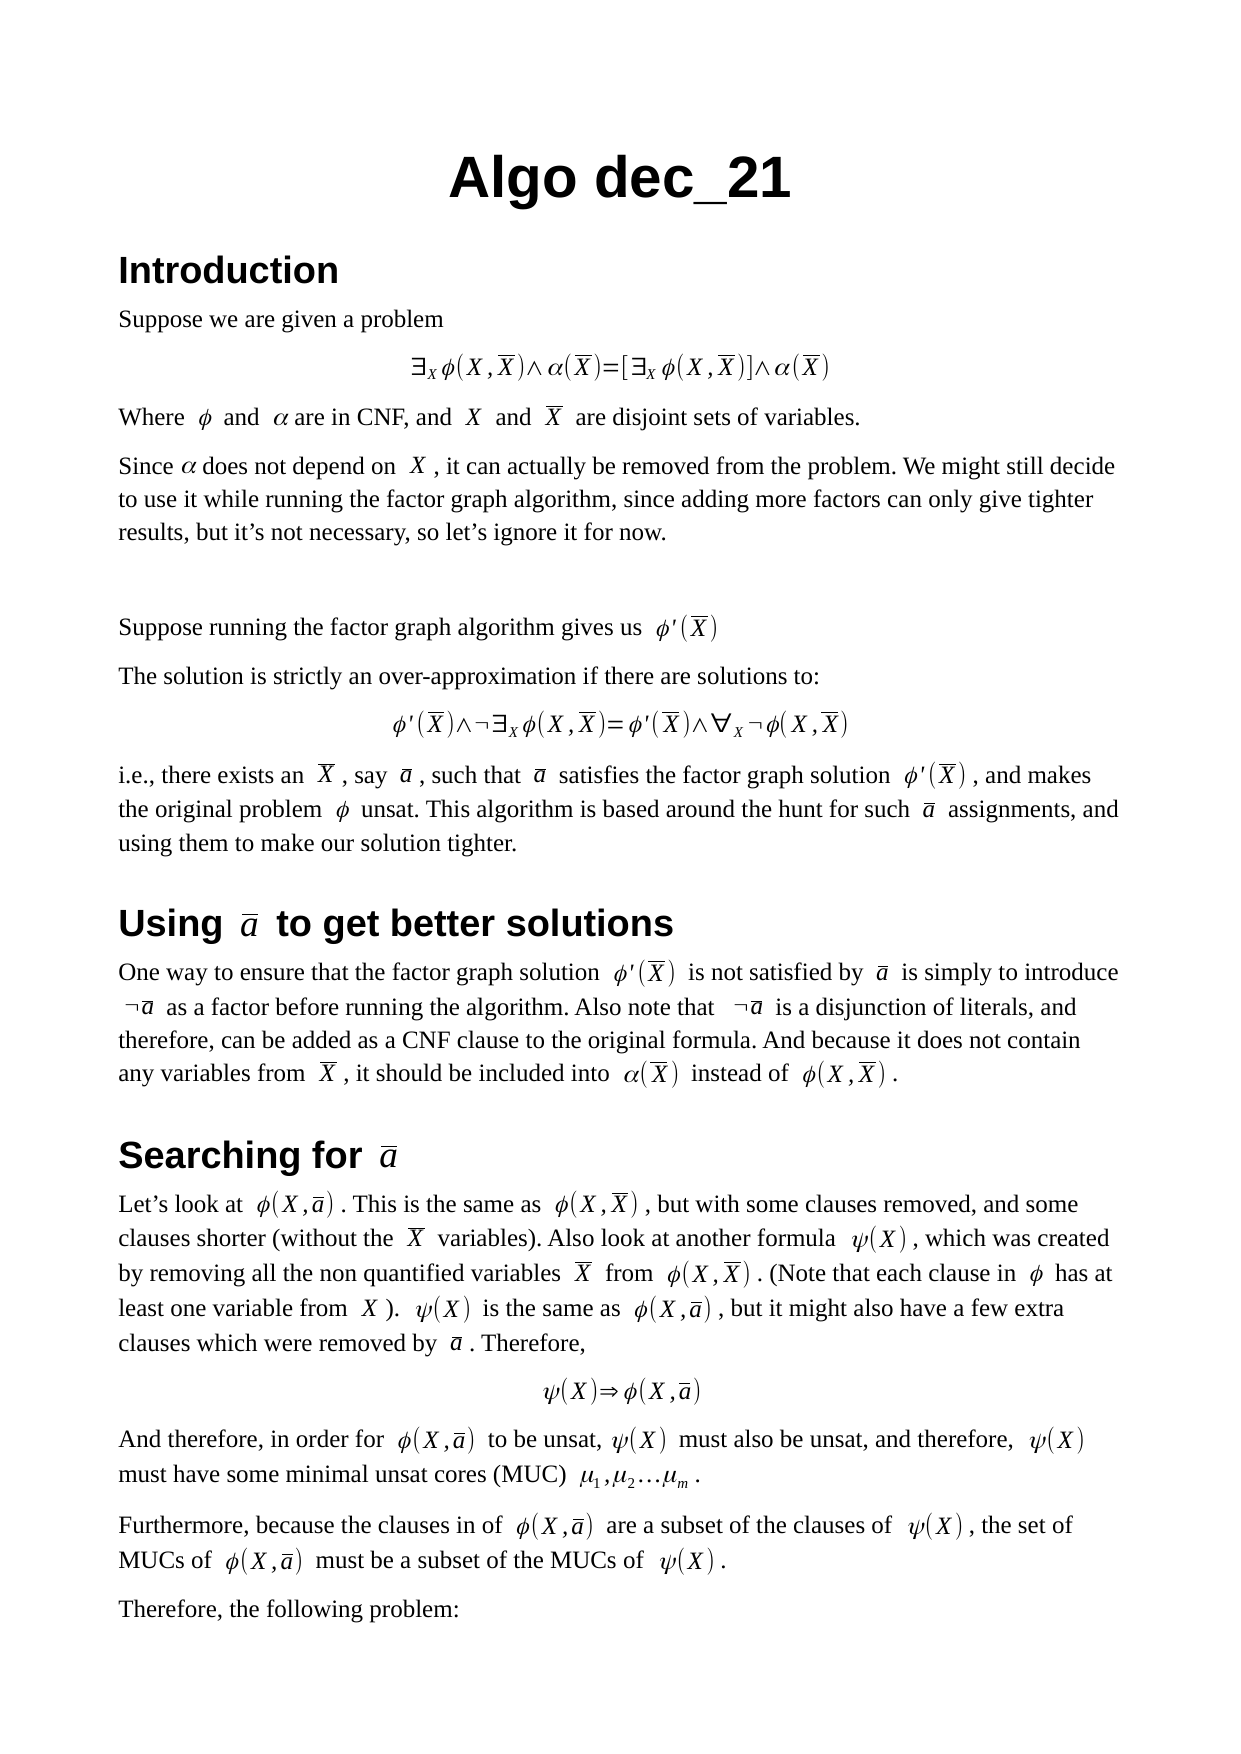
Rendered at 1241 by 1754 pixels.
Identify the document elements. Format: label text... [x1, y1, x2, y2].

text Let’s look at . This is the same as , but with some clauses removed, and some clauses shorter (without the variables). Also look at another formula , which was created by removing all the non quantified variables from . (Note that each clause in has at least one variable from ). is the same as , but it might also have a few extra clauses which were removed by . Therefore, [118, 1189, 1122, 1357]
text The solution is strictly an over-approximation if there are solutions to: [118, 661, 1122, 690]
text Suppose we are given a problem [118, 304, 1122, 333]
text Suppose running the factor graph algorithm gives us [118, 612, 1122, 642]
text And therefore, in order for to be unsat, must also be unsat, and therefore, must have some minimal unsat cores (MUC) . [118, 1424, 1122, 1492]
text One way to ensure that the factor graph solution is not satisfied by is simply to introduce as a factor before running the algorithm. Also note that is a disjunction of literals, and therefore, can be added as a CNF clause to the original formula. And because it does not contain any variables from , it should be included into instead of . [118, 957, 1122, 1089]
text Furthermore, because the clauses in of are a subset of the clauses of , the set of MUCs of must be a subset of the MUCs of . [118, 1510, 1122, 1576]
text i.e., there exists an , say , such that satisfies the factor graph solution , and makes the original problem unsat. This algorithm is based around the hunt for such assignments, and using them to make our solution tighter. [118, 760, 1122, 857]
subtitle Introduction [118, 248, 1122, 291]
text Where and are in CNF, and and are disjoint sets of variables. [118, 402, 1122, 432]
text Sincedoes not depend on , it can actually be removed from the problem. We might still decide to use it while running the factor graph algorithm, since adding more factors can only give tighter results, but it’s not necessary, so let’s ignore it for now. [118, 451, 1122, 546]
title Algo dec_21 [118, 143, 1122, 210]
subtitle Using to get better solutions [118, 901, 1122, 945]
subtitle Searching for [118, 1132, 1122, 1176]
text Therefore, the following problem: [118, 1594, 1122, 1623]
